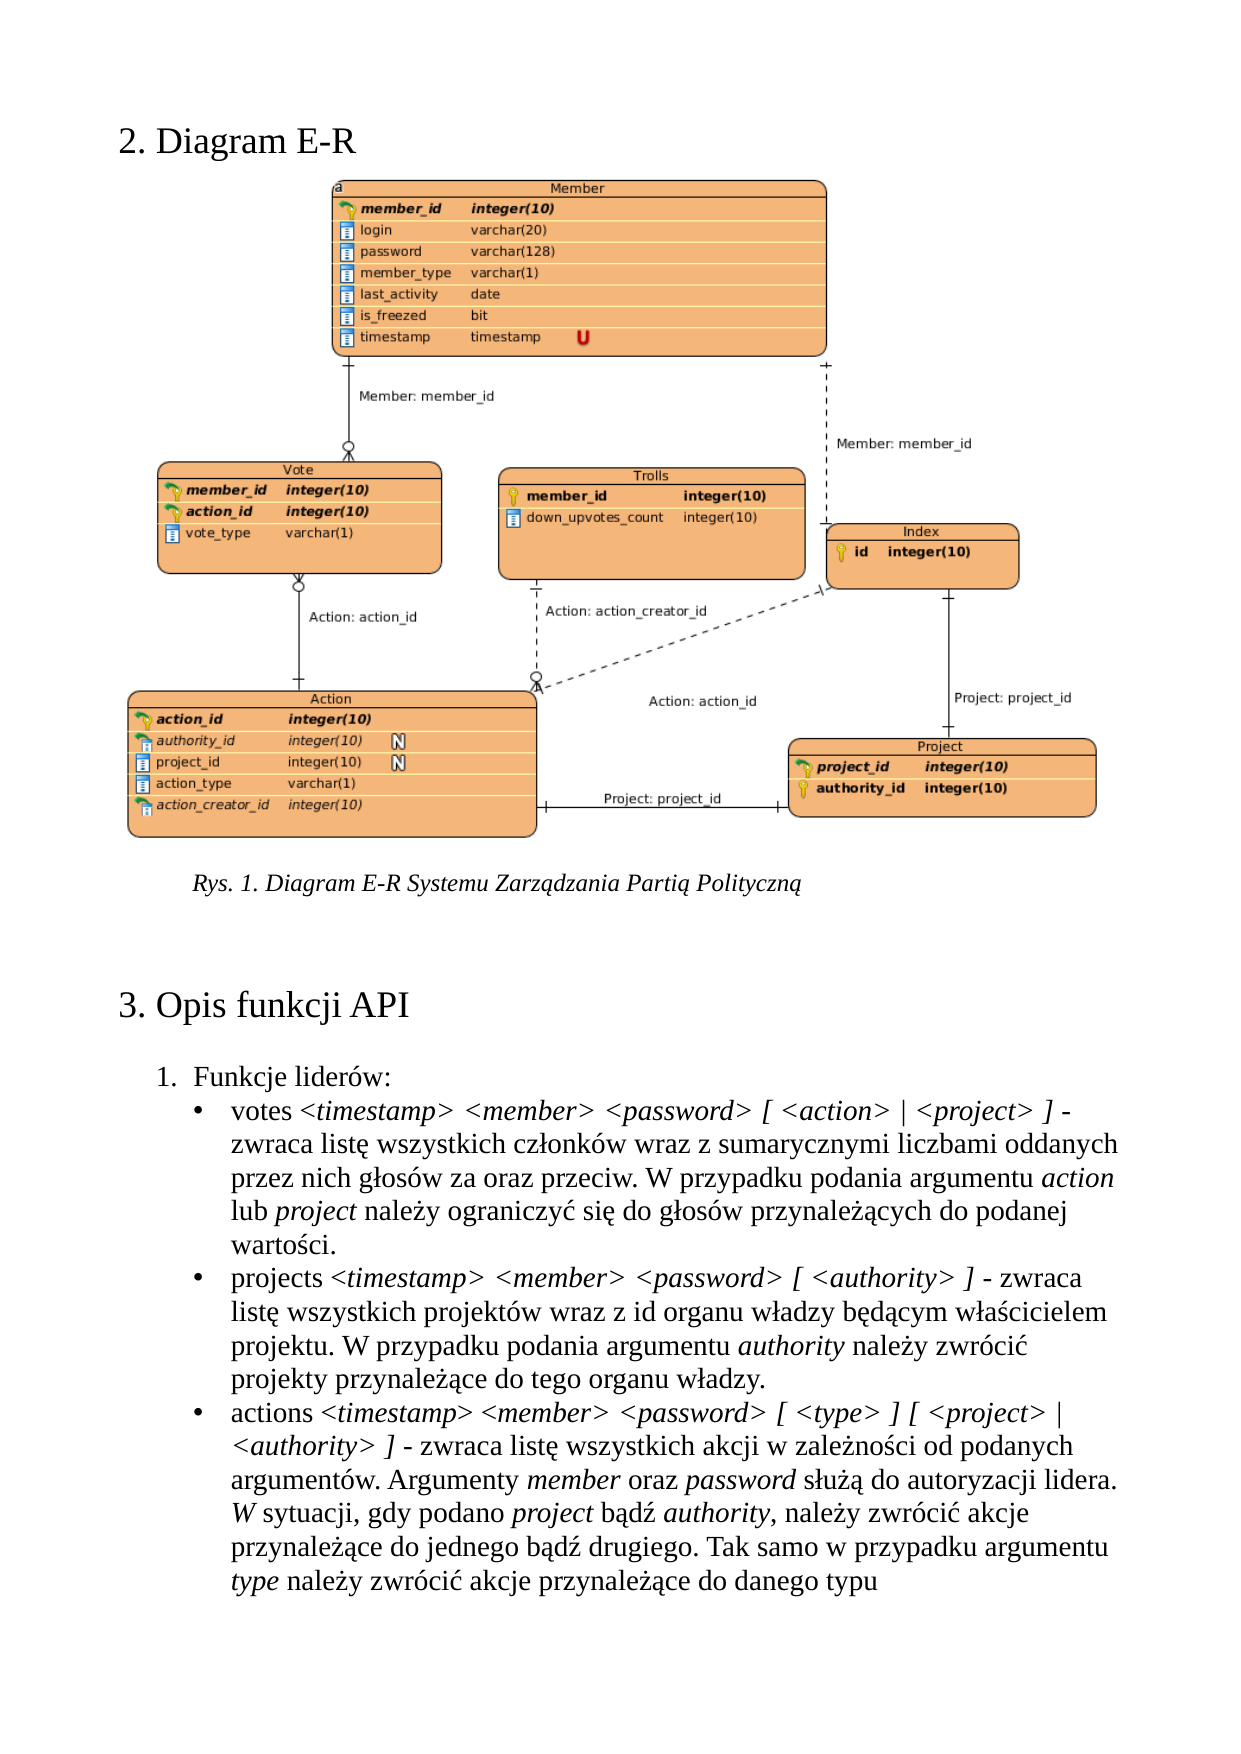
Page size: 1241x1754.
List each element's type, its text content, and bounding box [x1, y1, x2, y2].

list actions <timestamp> <member> <password> [ <type> ] [ <project> | <authority> ] - zwraca listę wszystkich akcji w zależności od podanych argumentów. Argumenty member oraz password służą do autoryzacji lidera. W sytuacji, gdy podano project bądź authority, należy zwrócić akcje przynależące do jednego bądź drugiego. Tak samo w przypadku argumentu type należy zwrócić akcje przynależące do danego typu [193, 1395, 1122, 1596]
text 3. Opis funkcji API [118, 983, 1122, 1026]
text Rys. 1. Diagram E-R Systemu Zarządzania Partią Polityczną [118, 868, 1122, 896]
list projects <timestamp> <member> <password> [ <authority> ] - zwraca listę wszystkich projektów wraz z id organu władzy będącym właścicielem projektu. W przypadku podania argumentu authority należy zwrócić projekty przynależące do tego organu władzy. [193, 1261, 1122, 1395]
text 2. Diagram E-R [118, 118, 1122, 161]
picture [118, 161, 1123, 839]
list votes <timestamp> <member> <password> [ <action> | <project> ] - zwraca listę wszystkich członków wraz z sumarycznymi liczbami oddanych przez nich głosów za oraz przeciw. W przypadku podania argumentu action lub project należy ograniczyć się do głosów przynależących do podanej wartości. [193, 1093, 1122, 1261]
list Funkcje liderów: [156, 1059, 1122, 1093]
